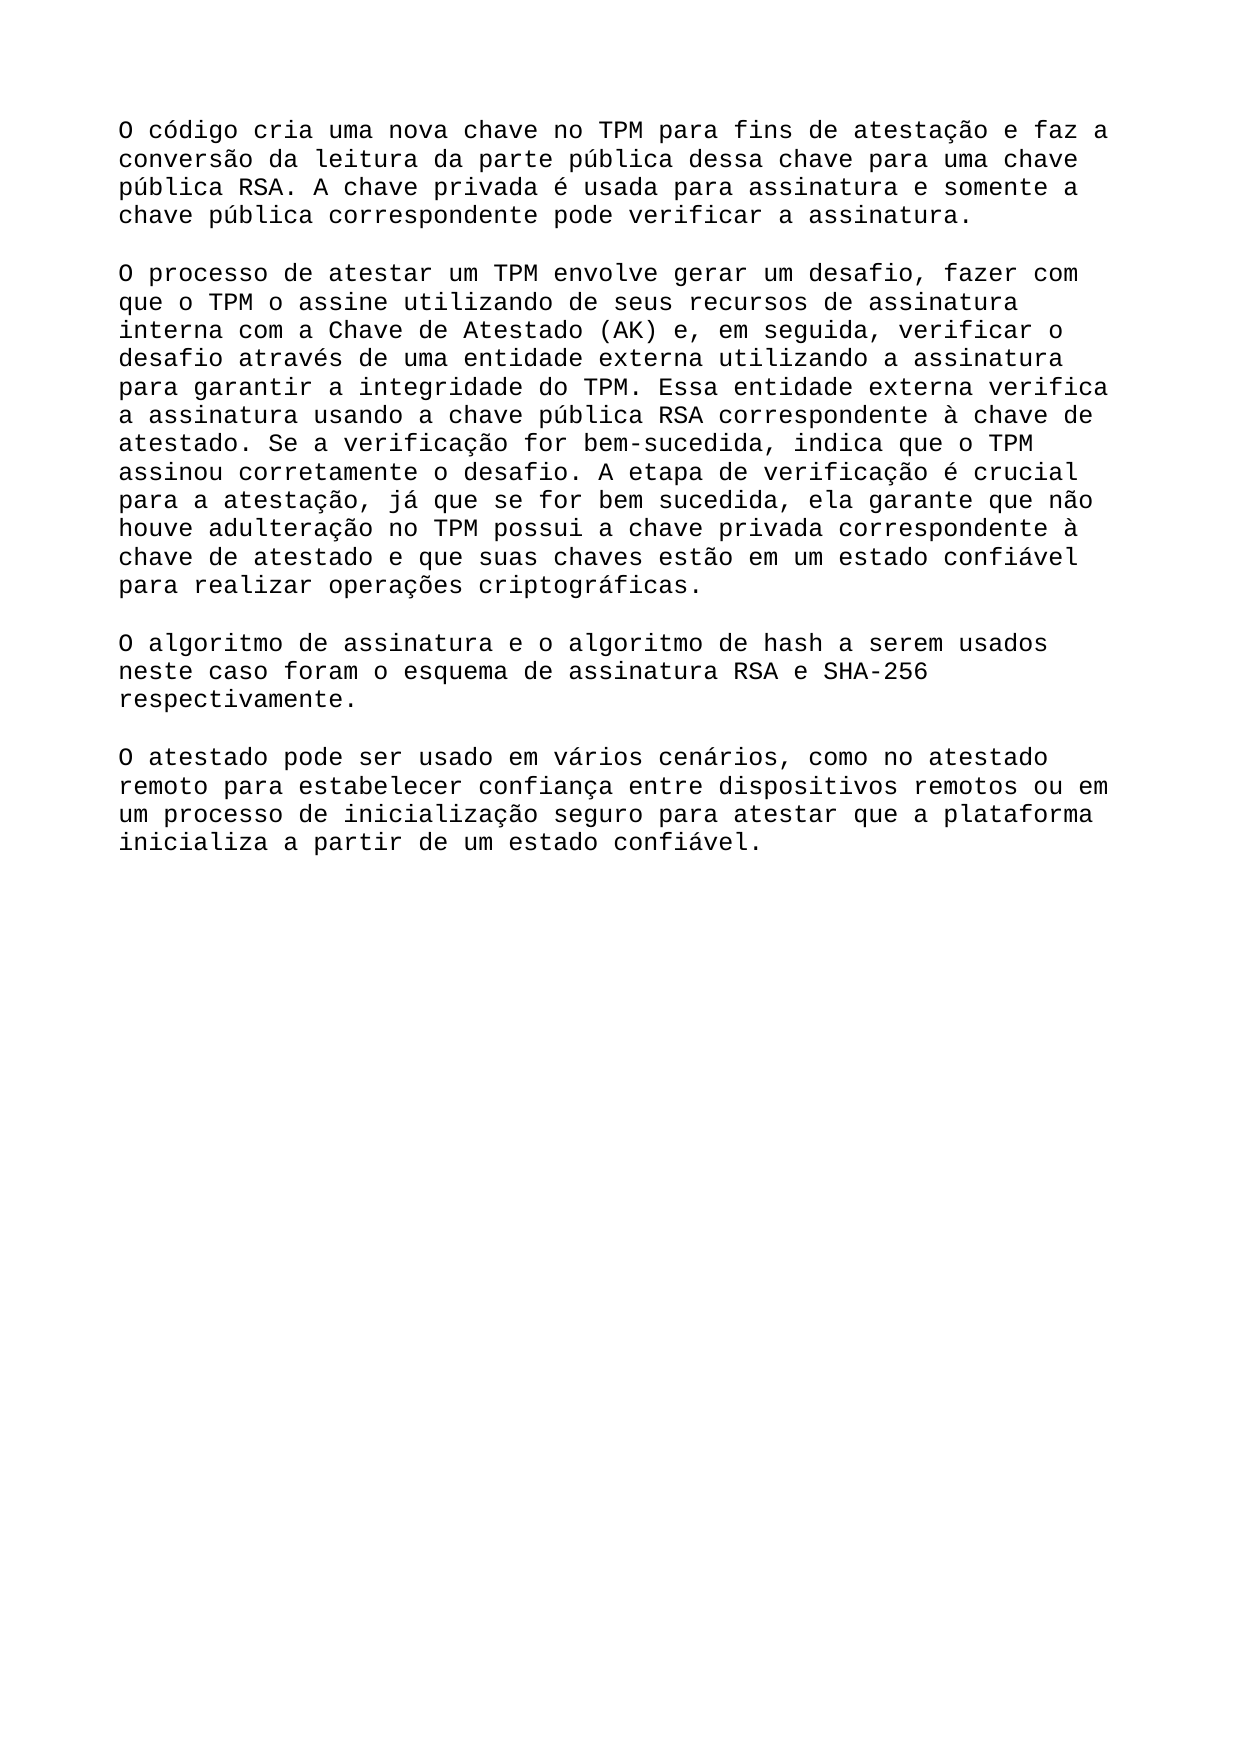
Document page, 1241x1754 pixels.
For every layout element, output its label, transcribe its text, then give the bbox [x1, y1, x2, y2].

text O algoritmo de assinatura e o algoritmo de hash a serem usados neste caso foram o esquema de assinatura RSA e SHA-256 respectivamente. [118, 630, 1122, 715]
text O processo de atestar um TPM envolve gerar um desafio, fazer com que o TPM o assine utilizando de seus recursos de assinatura interna com a Chave de Atestado (AK) e, em seguida, verificar o desafio através de uma entidade externa utilizando a assinatura para garantir a integridade do TPM. Essa entidade externa verifica a assinatura usando a chave pública RSA correspondente à chave de atestado. Se a verificação for bem-sucedida, indica que o TPM assinou corretamente o desafio. A etapa de verificação é crucial para a atestação, já que se for bem sucedida, ela garante que não houve adulteração no TPM possui a chave privada correspondente à chave de atestado e que suas chaves estão em um estado confiável para realizar operações criptográficas. [118, 261, 1122, 601]
text O atestado pode ser usado em vários cenários, como no atestado remoto para estabelecer confiança entre dispositivos remotos ou em um processo de inicialização seguro para atestar que a plataforma inicializa a partir de um estado confiável. [118, 745, 1122, 858]
text O código cria uma nova chave no TPM para fins de atestação e faz a conversão da leitura da parte pública dessa chave para uma chave pública RSA. A chave privada é usada para assinatura e somente a chave pública correspondente pode verificar a assinatura. [118, 118, 1122, 231]
